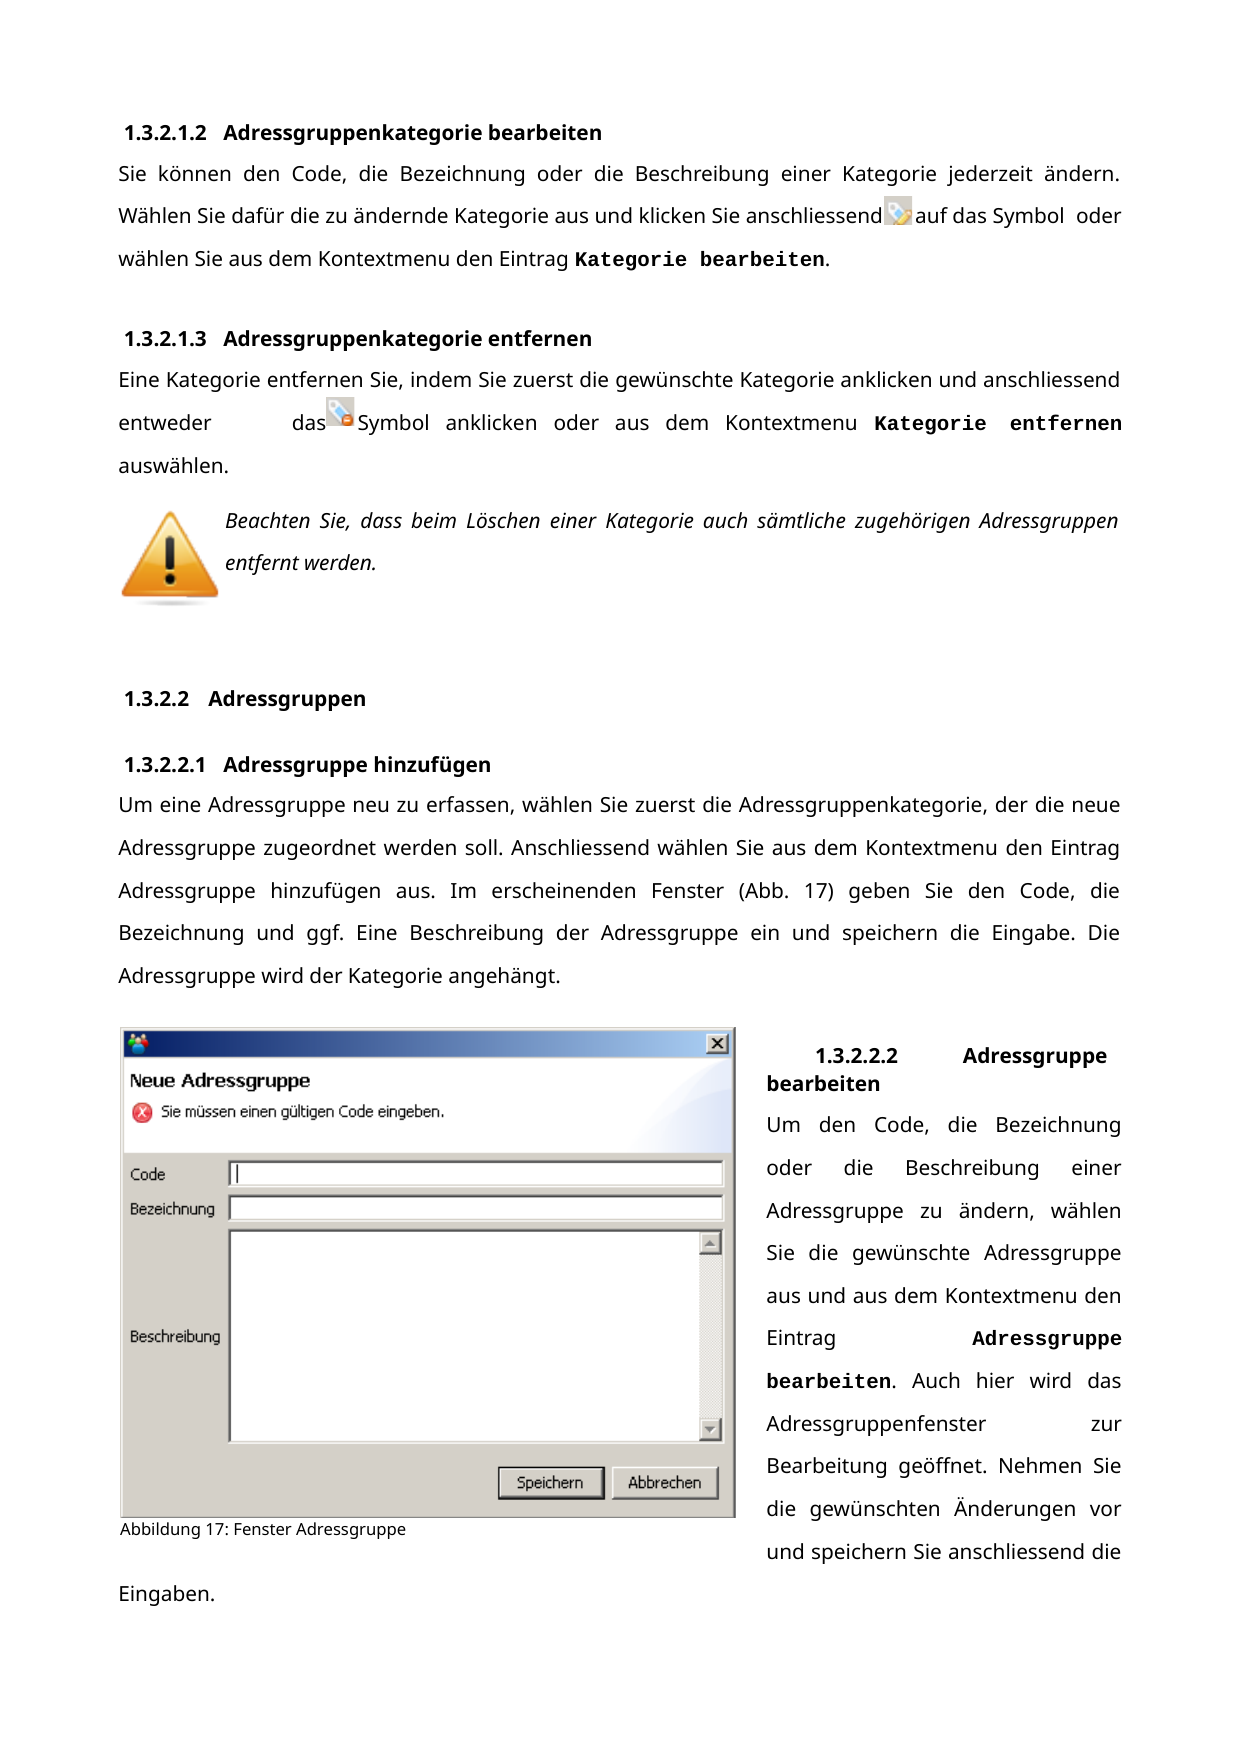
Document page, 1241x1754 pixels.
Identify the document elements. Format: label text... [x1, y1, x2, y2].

picture [120, 509, 219, 610]
text Abbildung 17: Fenster Adressgruppe [120, 1027, 766, 1540]
subtitle Adressgruppe hinzufügen [118, 750, 1122, 778]
subtitle Adressgruppenkategorie bearbeiten [118, 118, 1122, 147]
subtitle Adressgruppe bearbeiten [766, 1041, 1122, 1098]
subtitle Adressgruppen [118, 684, 1122, 712]
text Sie können den Code, die Bezeichnung oder die Beschreibung einer Kategorie jederzeit ändern. Wählen Sie dafür die zu ändernde Kategorie aus und klicken Sie anschliessend auf das Symbol oder wählen Sie aus dem Kontextmenu den Eintrag Kategorie bearbeiten. [118, 159, 1122, 273]
text Eine Kategorie entfernen Sie, indem Sie zuerst die gewünschte Kategorie anklicken und anschliessend entweder das Symbol anklicken oder aus dem Kontextmenu Kategorie entfernen auswählen. [118, 366, 1122, 479]
subtitle [120, 1540, 766, 1564]
subtitle Adressgruppenkategorie entfernen [118, 324, 1122, 353]
text Um den Code, die Bezeichnung oder die Beschreibung einer Adressgruppe zu ändern, wählen Sie die gewünschte Adressgruppe aus und aus dem Kontextmenu den Eintrag Adressgruppe bearbeiten. Auch hier wird das Adressgruppenfenster zur Bearbeitung geöffnet. Nehmen Sie die gewünschten Änderungen vor und speichern Sie anschliessend die Eingaben. [118, 1111, 1122, 1608]
text Beachten Sie, dass beim Löschen einer Kategorie auch sämtliche zugehörigen Adressgruppen entfernt werden. [118, 506, 1122, 577]
subtitle [120, 1015, 766, 1027]
text Um eine Adressgruppe neu zu erfassen, wählen Sie zuerst die Adressgruppenkategorie, der die neue Adressgruppe zugeordnet werden soll. Anschliessend wählen Sie aus dem Kontextmenu den Eintrag Adressgruppe hinzufügen aus. Im erscheinenden Fenster (Abb. 17) geben Sie den Code, die Bezeichnung und ggf. Eine Beschreibung der Adressgruppe ein und speichern die Eingabe. Die Adressgruppe wird der Kategorie angehängt. [118, 791, 1122, 989]
